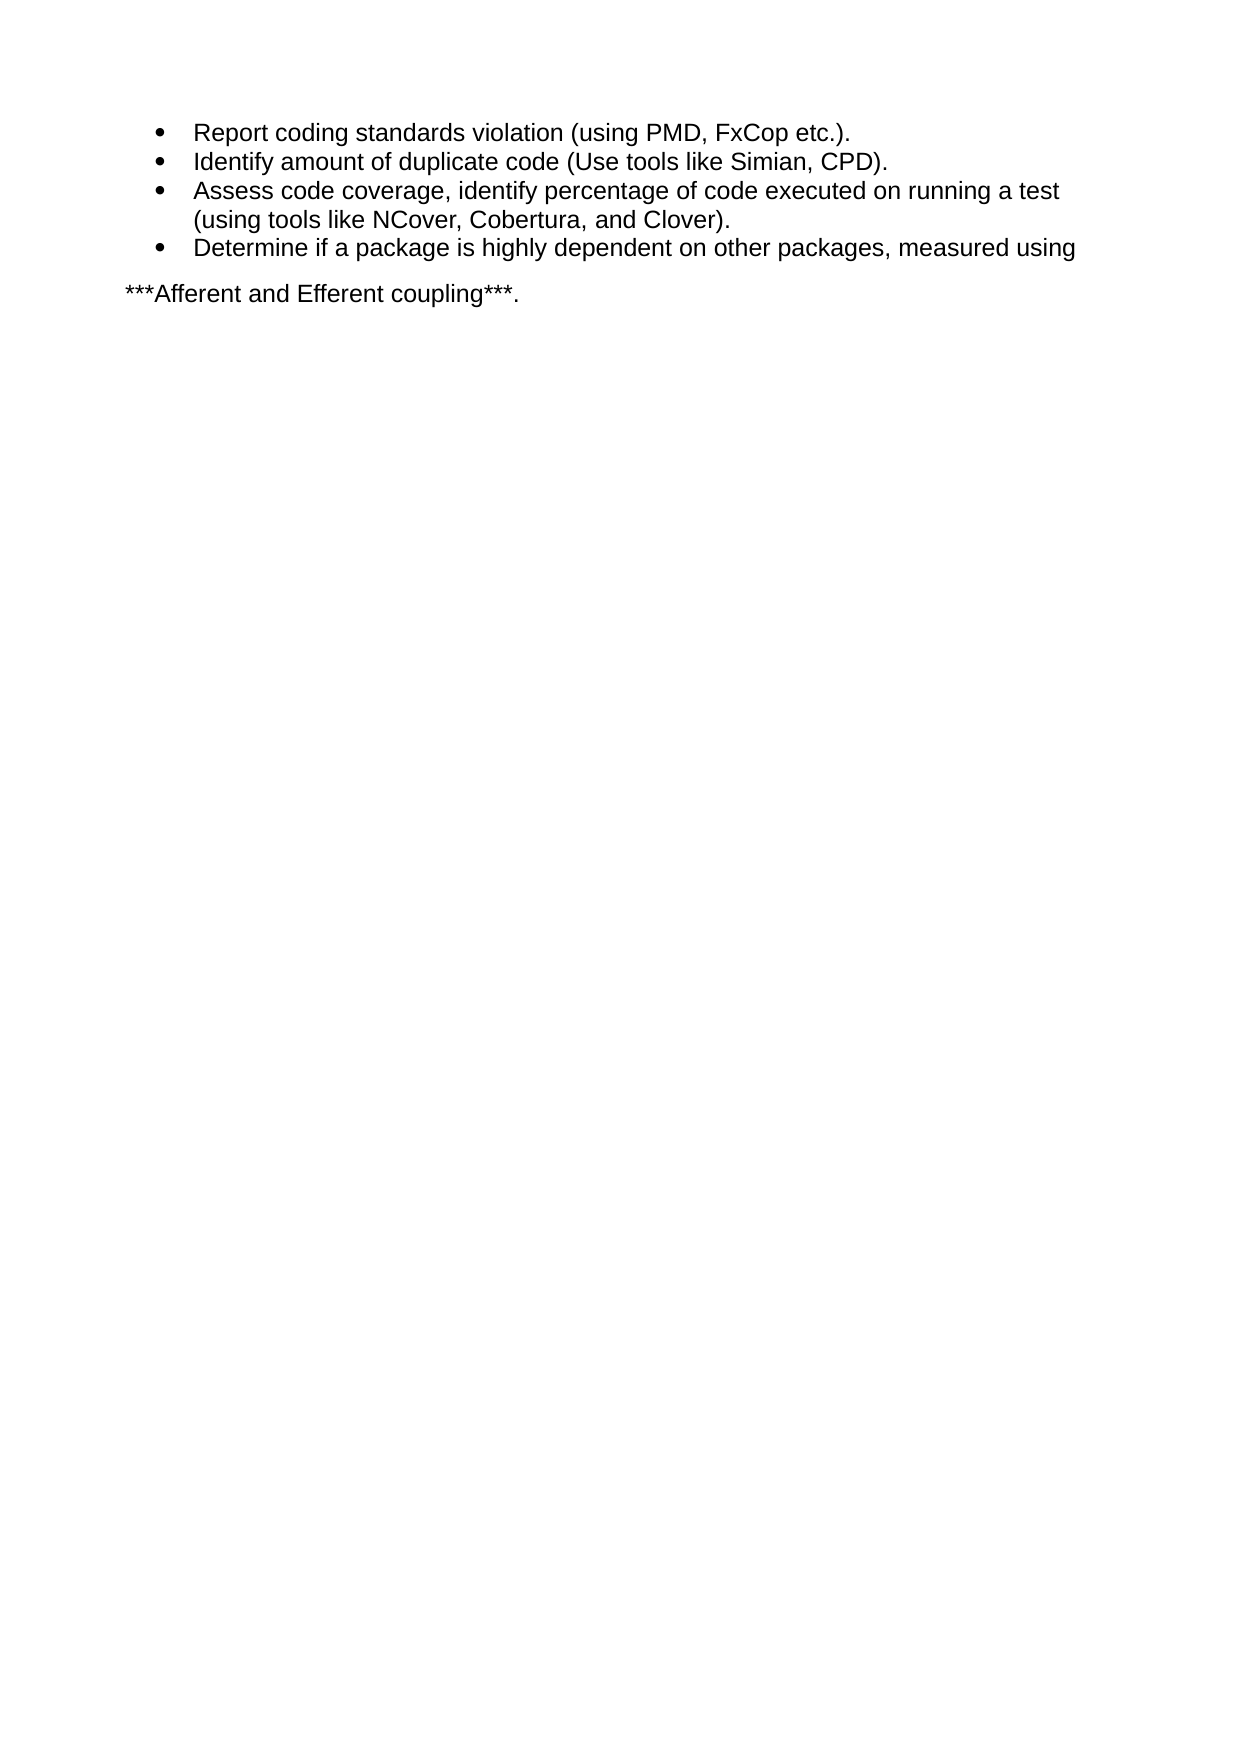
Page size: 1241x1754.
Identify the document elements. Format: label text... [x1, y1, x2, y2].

text ***Afferent and Efferent coupling***. [118, 279, 1122, 308]
list Report coding standards violation (using PMD, FxCop etc.). [156, 118, 1122, 147]
list Identify amount of duplicate code (Use tools like Simian, CPD). [156, 147, 1122, 176]
list Assess code coverage, identify percentage of code executed on running a test (using tools like NCover, Cobertura, and Clover). [156, 176, 1122, 233]
list Determine if a package is highly dependent on other packages, measured using [156, 233, 1122, 262]
